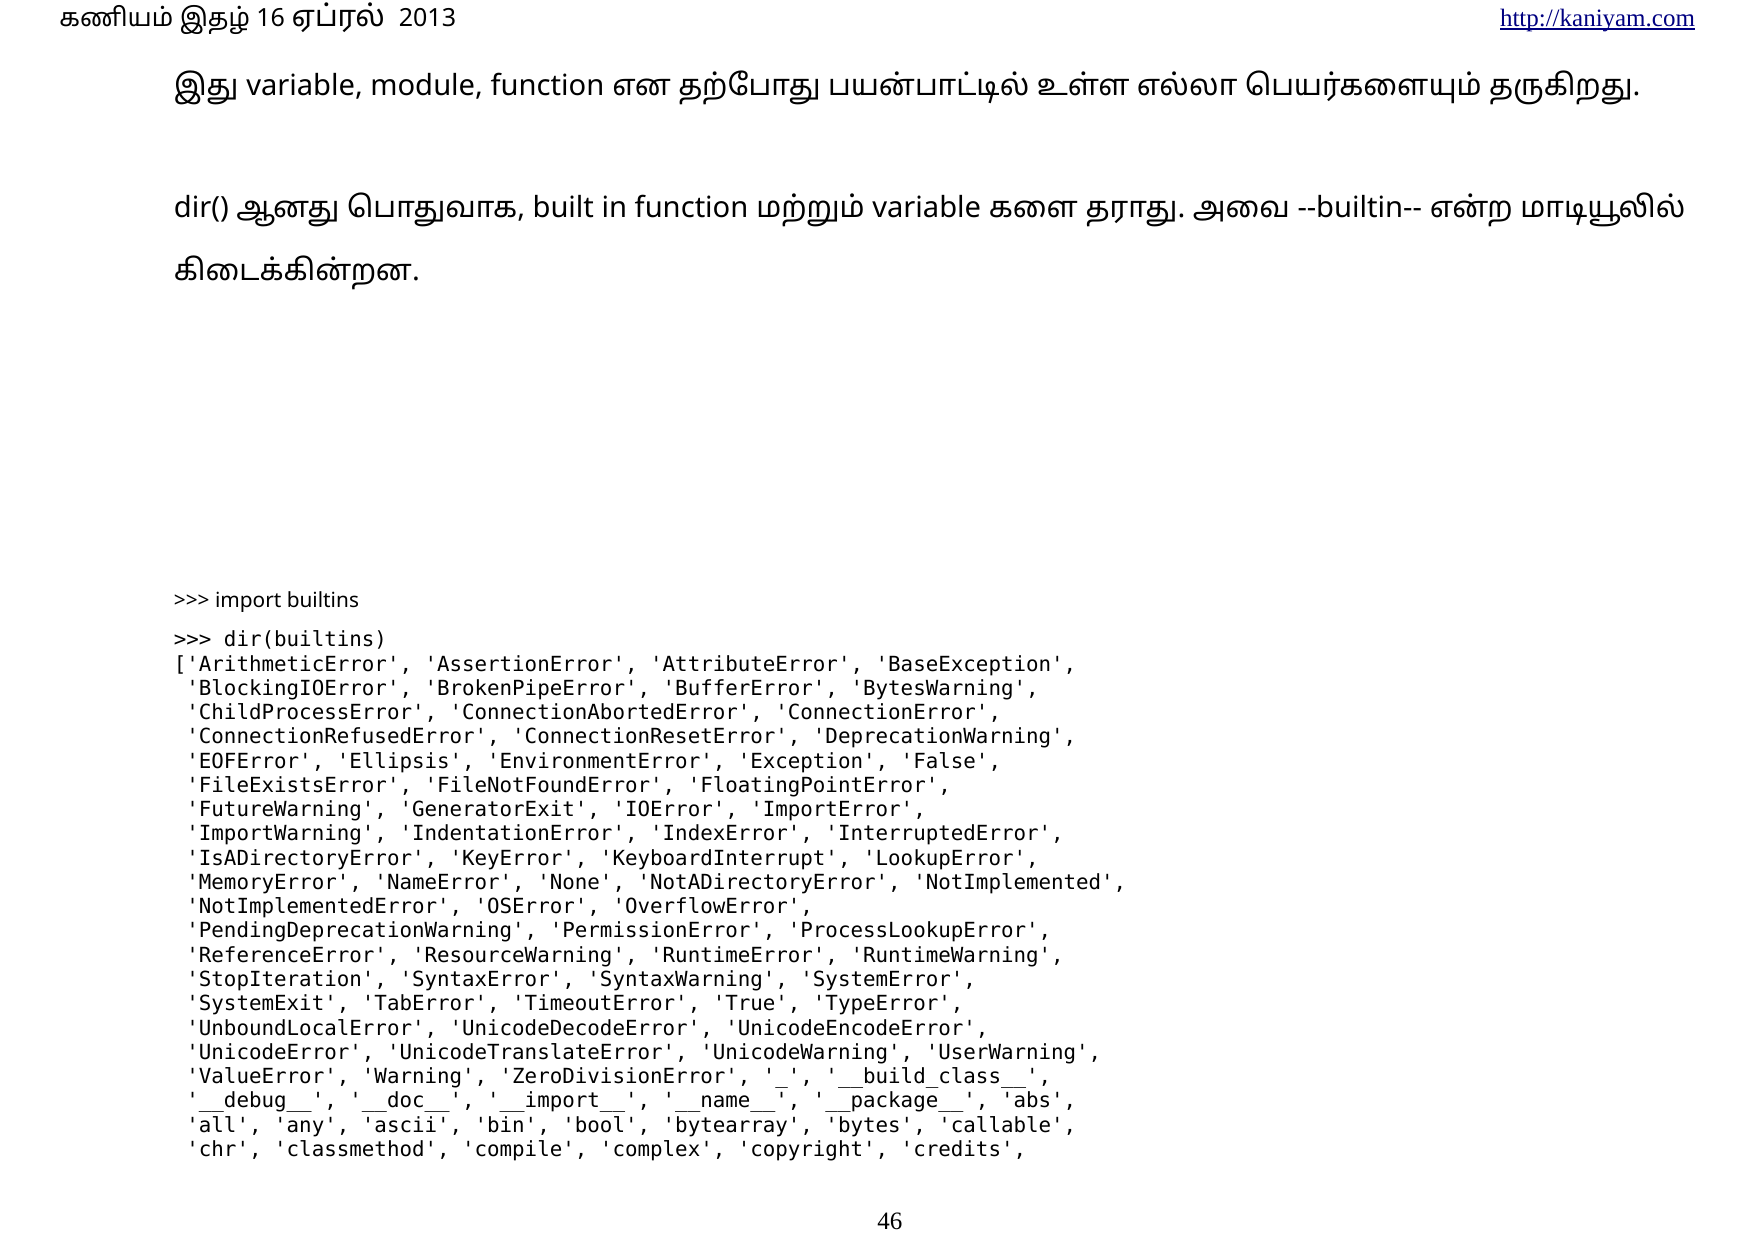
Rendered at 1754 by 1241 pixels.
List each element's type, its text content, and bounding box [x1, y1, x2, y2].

text 'BlockingIOError', 'BrokenPipeError', 'BufferError', 'BytesWarning', [174, 676, 1695, 700]
text '__debug__', '__doc__', '__import__', '__name__', '__package__', 'abs', [174, 1088, 1695, 1113]
text 'FileExistsError', 'FileNotFoundError', 'FloatingPointError', [174, 773, 1695, 797]
text 'ImportWarning', 'IndentationError', 'IndexError', 'InterruptedError', [174, 821, 1695, 846]
text 'MemoryError', 'NameError', 'None', 'NotADirectoryError', 'NotImplemented', [174, 870, 1695, 894]
text 'UnboundLocalError', 'UnicodeDecodeError', 'UnicodeEncodeError', [174, 1016, 1695, 1040]
text 'FutureWarning', 'GeneratorExit', 'IOError', 'ImportError', [174, 797, 1695, 821]
text >>> import builtins [174, 585, 1695, 613]
text 'SystemExit', 'TabError', 'TimeoutError', 'True', 'TypeError', [174, 991, 1695, 1016]
text 'EOFError', 'Ellipsis', 'EnvironmentError', 'Exception', 'False', [174, 749, 1695, 773]
text இது variable, module, function என தற்போது பயன்பாட்டில் உள்ள எல்லா பெயர்களையும் தருகிறது. dir() ஆனது பொதுவாக, built in function மற்றும் variable களை தராது. அவை --builtin-- என்ற மாடியூலில் கிடைக்கின்றன. [174, 64, 1695, 352]
text >>> dir(builtins) [174, 627, 1695, 652]
text ['ArithmeticError', 'AssertionError', 'AttributeError', 'BaseException', [174, 652, 1695, 676]
text 'IsADirectoryError', 'KeyError', 'KeyboardInterrupt', 'LookupError', [174, 846, 1695, 870]
text 'ChildProcessError', 'ConnectionAbortedError', 'ConnectionError', [174, 700, 1695, 724]
text 'all', 'any', 'ascii', 'bin', 'bool', 'bytearray', 'bytes', 'callable', [174, 1113, 1695, 1137]
text 'PendingDeprecationWarning', 'PermissionError', 'ProcessLookupError', [174, 918, 1695, 943]
text 'ReferenceError', 'ResourceWarning', 'RuntimeError', 'RuntimeWarning', [174, 943, 1695, 967]
text 'StopIteration', 'SyntaxError', 'SyntaxWarning', 'SystemError', [174, 967, 1695, 991]
text 'ConnectionRefusedError', 'ConnectionResetError', 'DeprecationWarning', [174, 724, 1695, 749]
text 'ValueError', 'Warning', 'ZeroDivisionError', '_', '__build_class__', [174, 1064, 1695, 1088]
text 'NotImplementedError', 'OSError', 'OverflowError', [174, 894, 1695, 918]
text 'UnicodeError', 'UnicodeTranslateError', 'UnicodeWarning', 'UserWarning', [174, 1040, 1695, 1064]
text 'chr', 'classmethod', 'compile', 'complex', 'copyright', 'credits', [174, 1137, 1695, 1161]
